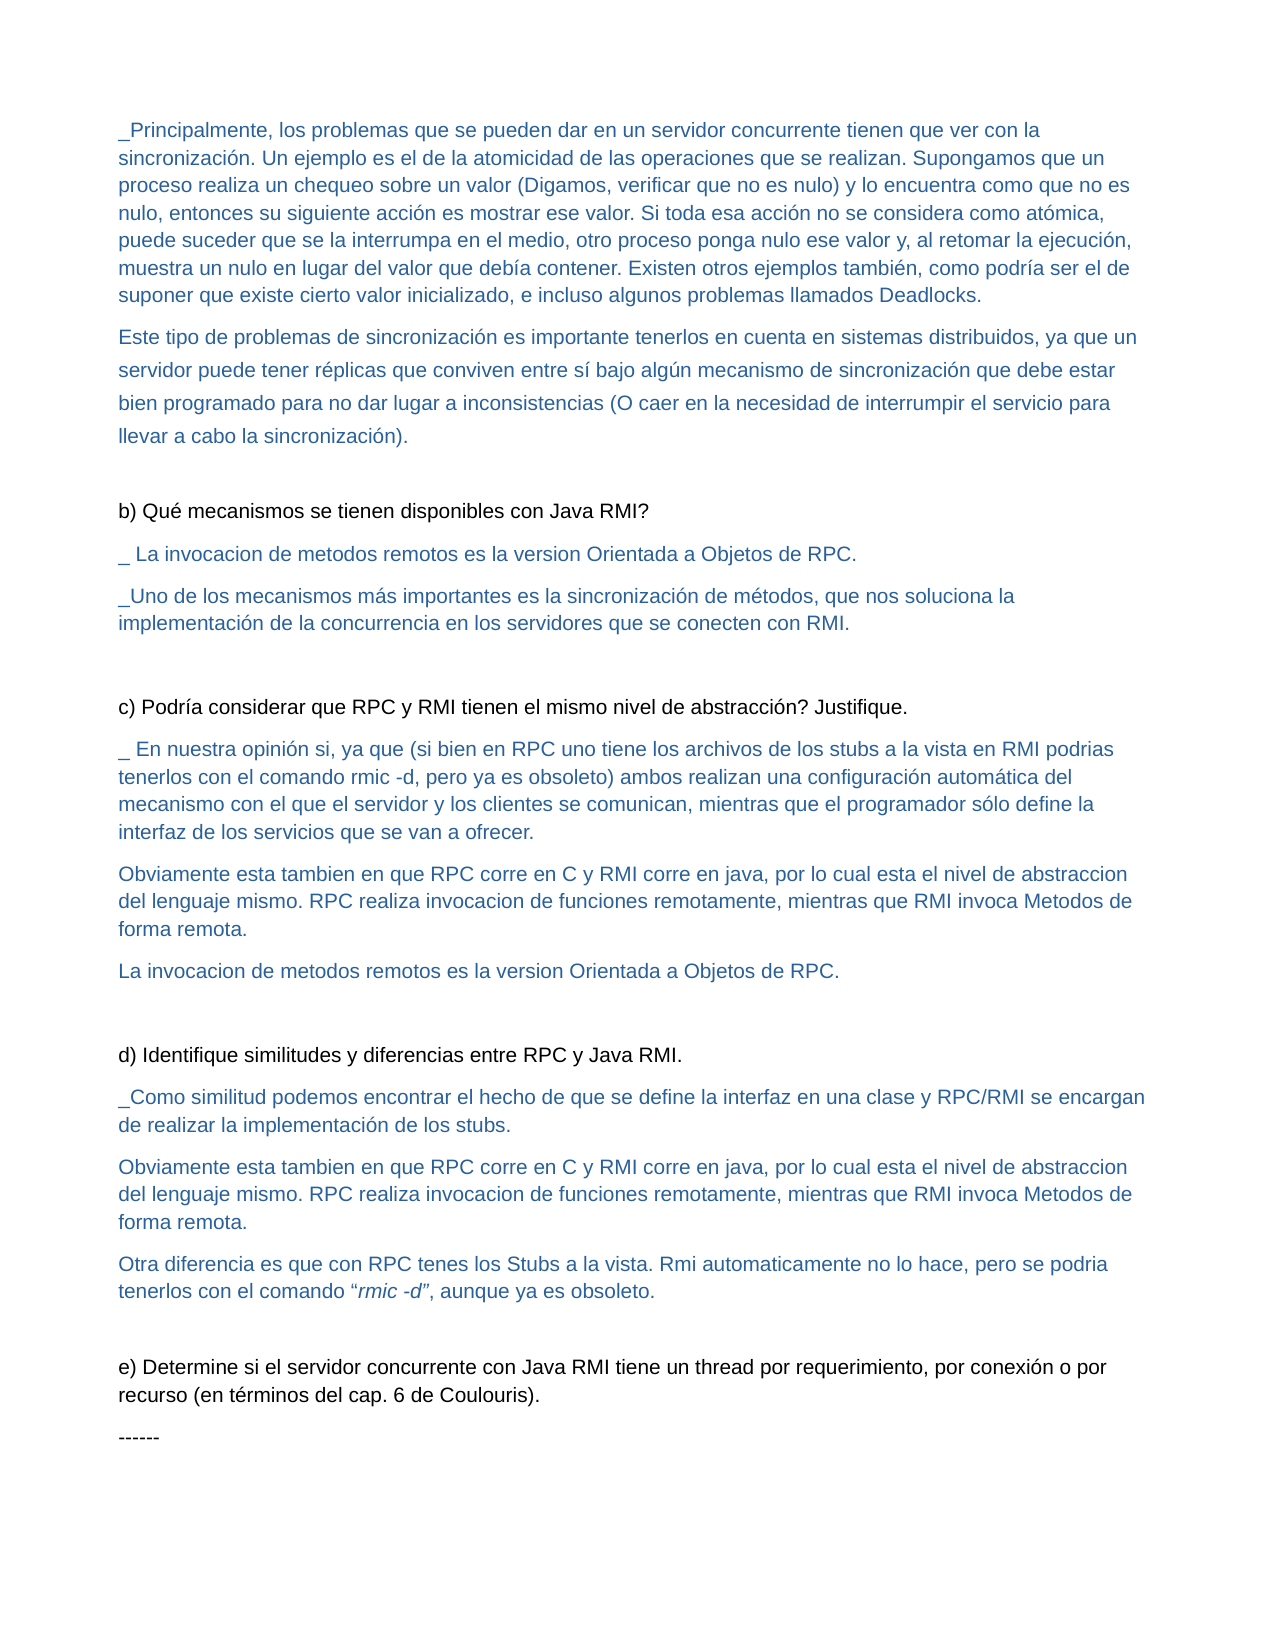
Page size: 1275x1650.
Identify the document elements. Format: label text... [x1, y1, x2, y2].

text _Principalmente, los problemas que se pueden dar en un servidor concurrente tienen que ver con la sincronización. Un ejemplo es el de la atomicidad de las operaciones que se realizan. Supongamos que un proceso realiza un chequeo sobre un valor (Digamos, verificar que no es nulo) y lo encuentra como que no es nulo, entonces su siguiente acción es mostrar ese valor. Si toda esa acción no se considera como atómica, puede suceder que se la interrumpa en el medio, otro proceso ponga nulo ese valor y, al retomar la ejecución, muestra un nulo en lugar del valor que debía contener. Existen otros ejemplos también, como podría ser el de suponer que existe cierto valor inicializado, e incluso algunos problemas llamados Deadlocks. [118, 118, 1157, 307]
text Obviamente esta tambien en que RPC corre en C y RMI corre en java, por lo cual esta el nivel de abstraccion del lenguaje mismo. RPC realiza invocacion de funciones remotamente, mientras que RMI invoca Metodos de forma remota. [118, 1155, 1157, 1234]
text _ La invocacion de metodos remotos es la version Orientada a Objetos de RPC. [118, 541, 1157, 565]
text c) Podría considerar que RPC y RMI tienen el mismo nivel de abstracción? Justifique. [118, 695, 1157, 719]
text e) Determine si el servidor concurrente con Java RMI tiene un thread por requerimiento, por conexión o por recurso (en términos del cap. 6 de Coulouris). [118, 1355, 1157, 1407]
text Obviamente esta tambien en que RPC corre en C y RMI corre en java, por lo cual esta el nivel de abstraccion del lenguaje mismo. RPC realiza invocacion de funciones remotamente, mientras que RMI invoca Metodos de forma remota. [118, 862, 1157, 941]
text _Como similitud podemos encontrar el hecho de que se define la interfaz en una clase y RPC/RMI se encargan de realizar la implementación de los stubs. [118, 1085, 1157, 1137]
text b) Qué mecanismos se tienen disponibles con Java RMI? [118, 499, 1157, 523]
text La invocacion de metodos remotos es la version Orientada a Objetos de RPC. [118, 959, 1157, 983]
text _ En nuestra opinión si, ya que (si bien en RPC uno tiene los archivos de los stubs a la vista en RMI podrias tenerlos con el comando rmic -d, pero ya es obsoleto) ambos realizan una configuración automática del mecanismo con el que el servidor y los clientes se comunican, mientras que el programador sólo define la interfaz de los servicios que se van a ofrecer. [118, 737, 1157, 844]
text _Uno de los mecanismos más importantes es la sincronización de métodos, que nos soluciona la implementación de la concurrencia en los servidores que se conecten con RMI. [118, 583, 1157, 635]
text Otra diferencia es que con RPC tenes los Stubs a la vista. Rmi automaticamente no lo hace, pero se podria tenerlos con el comando “rmic -d”, aunque ya es obsoleto. [118, 1252, 1157, 1336]
text d) Identifique similitudes y diferencias entre RPC y Java RMI. [118, 1043, 1157, 1067]
text ------ [118, 1425, 1157, 1449]
text Este tipo de problemas de sincronización es importante tenerlos en cuenta en sistemas distribuidos, ya que un servidor puede tener réplicas que conviven entre sí bajo algún mecanismo de sincronización que debe estar bien programado para no dar lugar a inconsistencias (O caer en la necesidad de interrumpir el servicio para llevar a cabo la sincronización). [118, 325, 1157, 448]
